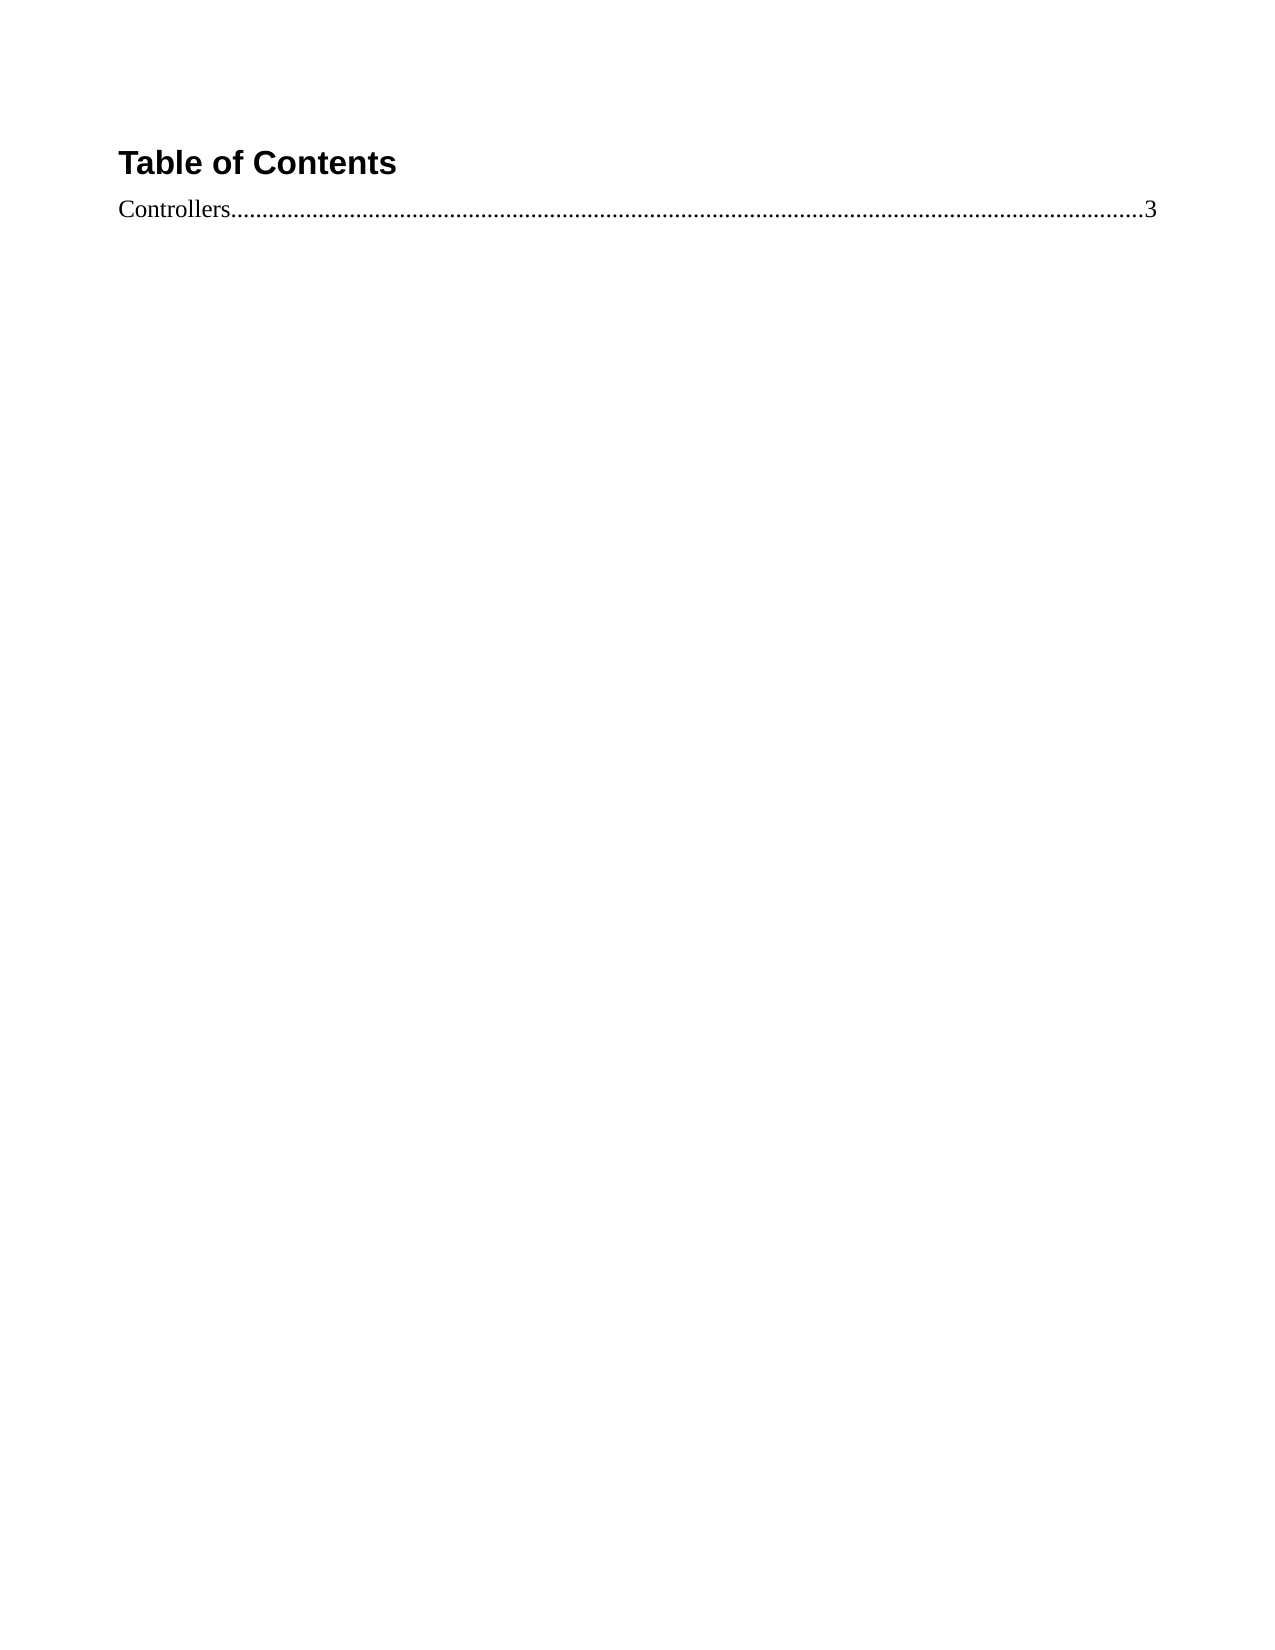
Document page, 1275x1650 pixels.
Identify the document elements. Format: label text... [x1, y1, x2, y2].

subtitle Table of Contents [118, 143, 1157, 182]
text Controllers 3 [118, 194, 1157, 223]
